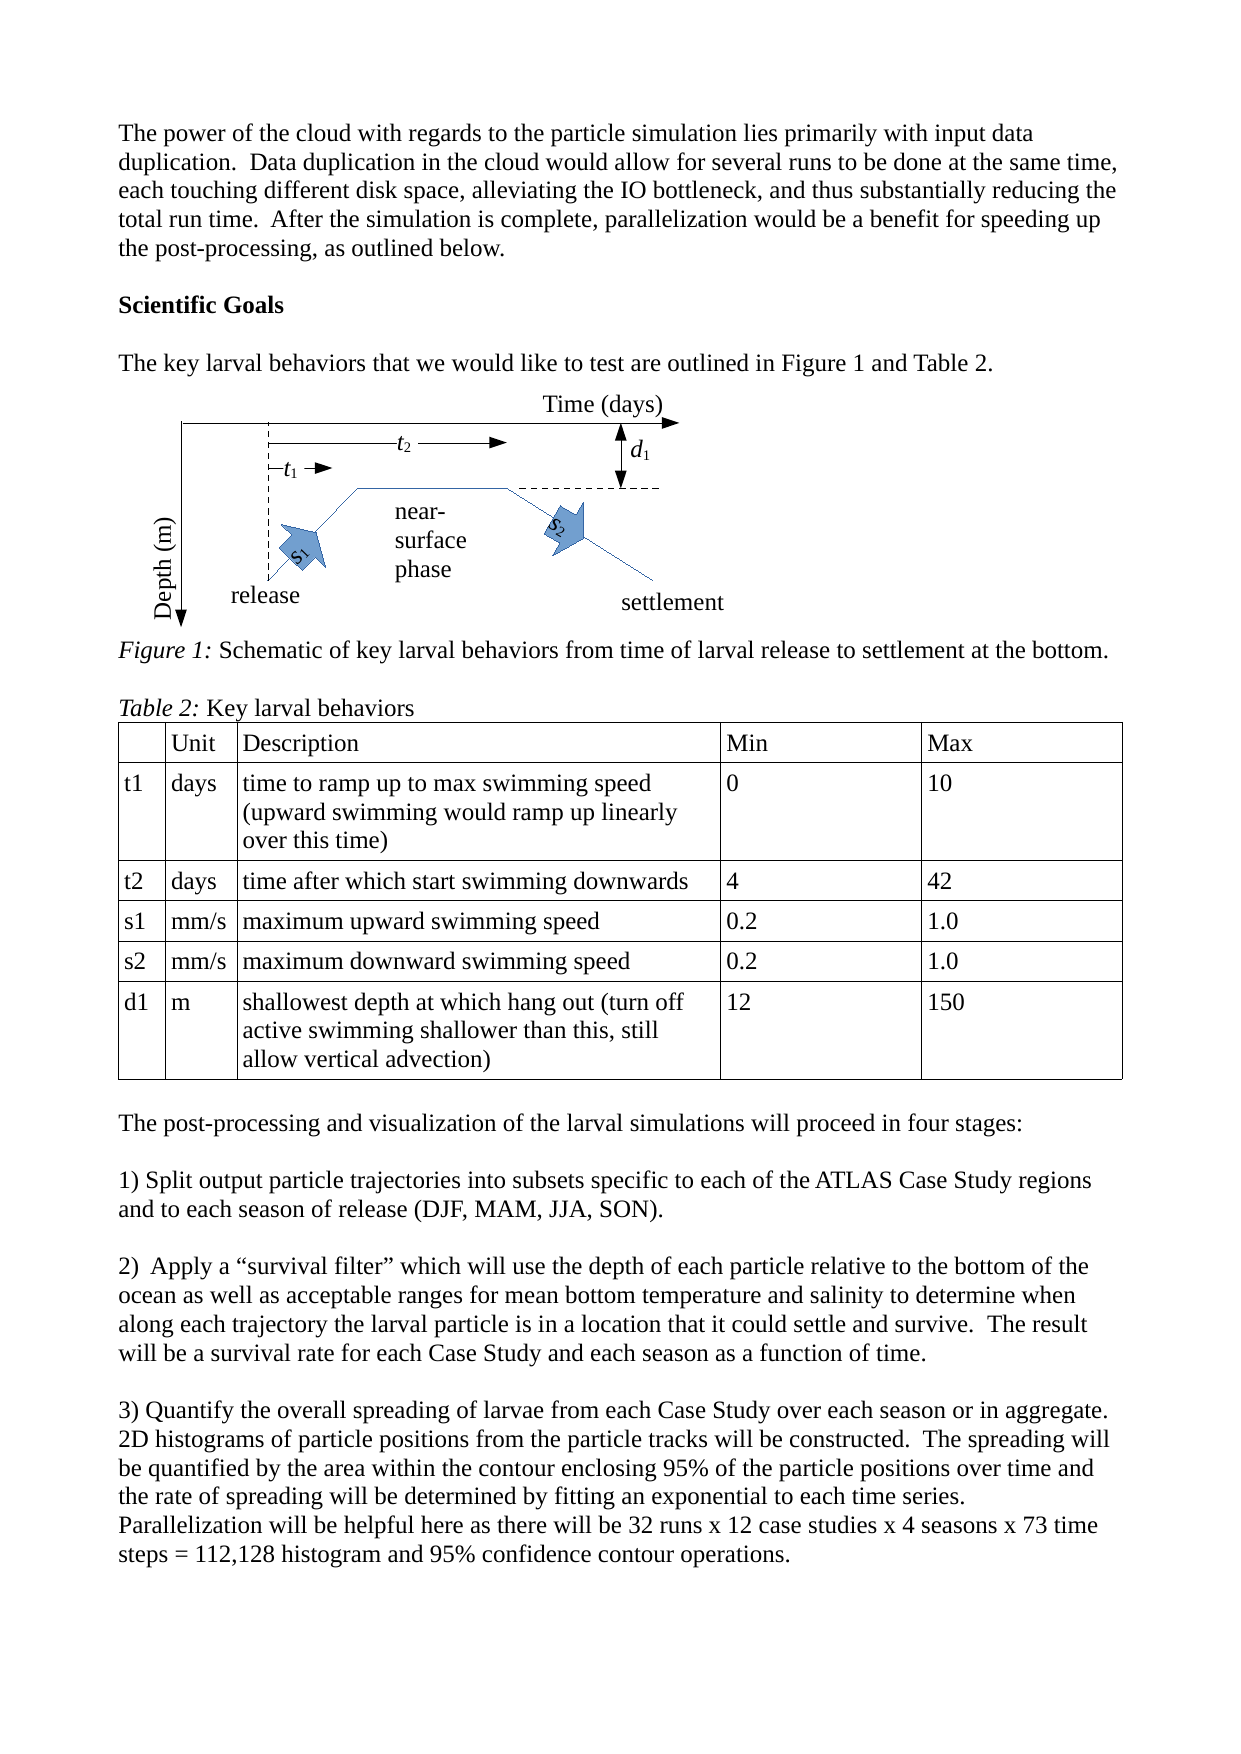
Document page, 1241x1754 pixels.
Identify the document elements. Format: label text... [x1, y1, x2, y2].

table_header Max [922, 723, 1122, 762]
table_cell days [166, 763, 237, 860]
table_cell 4 [721, 861, 921, 900]
table_cell 0.2 [721, 901, 921, 941]
table_cell s2 [119, 942, 165, 981]
table_cell 12 [721, 982, 921, 1079]
table_cell maximum upward swimming speed [238, 901, 720, 941]
table_cell 0.2 [721, 942, 921, 981]
table_cell 1.0 [922, 901, 1122, 941]
table_cell time after which start swimming downwards [238, 861, 720, 900]
table_cell mm/s [166, 901, 237, 941]
table_header Min [721, 723, 921, 762]
table_header Unit [166, 723, 237, 762]
table_header Description [238, 723, 720, 762]
table_cell s1 [119, 901, 165, 941]
text The key larval behaviors that we would like to test are outlined in Figure 1 and Table 2. [118, 348, 1122, 377]
table_cell 1.0 [922, 942, 1122, 981]
text 3) Quantify the overall spreading of larvae from each Case Study over each season or in aggregate. 2D histograms of particle positions from the particle tracks will be constructed. The spreading will be quantified by the area within the contour enclosing 95% of the particle positions over time and the rate of spreading will be determined by fitting an exponential to each time series. Parallelization will be helpful here as there will be 32 runs x 12 case studies x 4 seasons x 73 time steps = 112,128 histogram and 95% confidence contour operations. [118, 1395, 1122, 1568]
text The post-processing and visualization of the larval simulations will proceed in four stages: [118, 1108, 1122, 1136]
table_cell d1 [119, 982, 165, 1079]
table_cell m [166, 982, 237, 1079]
table_header [119, 723, 165, 762]
table_cell t2 [119, 861, 165, 900]
table_cell 10 [922, 763, 1122, 860]
table_cell 150 [922, 982, 1122, 1079]
text Table 2: Key larval behaviors [118, 693, 1122, 722]
table_cell 0 [721, 763, 921, 860]
text 1) Split output particle trajectories into subsets specific to each of the ATLAS Case Study regions and to each season of release (DJF, MAM, JJA, SON). [118, 1165, 1122, 1223]
table_cell shallowest depth at which hang out (turn off active swimming shallower than this, still allow vertical advection) [238, 982, 720, 1079]
text The power of the cloud with regards to the particle simulation lies primarily with input data duplication. Data duplication in the cloud would allow for several runs to be done at the same time, each touching different disk space, alleviating the IO bottleneck, and thus substantially reducing the total run time. After the simulation is complete, parallelization would be a benefit for speeding up the post-processing, as outlined below. [118, 118, 1122, 262]
table_cell 42 [922, 861, 1122, 900]
table_cell days [166, 861, 237, 900]
text 2) Apply a “survival filter” which will use the depth of each particle relative to the bottom of the ocean as well as acceptable ranges for mean bottom temperature and salinity to determine when along each trajectory the larval particle is in a location that it could settle and survive. The result will be a survival rate for each Case Study and each season as a function of time. [118, 1251, 1122, 1366]
table_cell t1 [119, 763, 165, 860]
table_cell mm/s [166, 942, 237, 981]
table_cell maximum downward swimming speed [238, 942, 720, 981]
text Figure 1: Schematic of key larval behaviors from time of larval release to settlement at the bottom. [118, 636, 1122, 664]
text Scientific Goals [118, 291, 1122, 319]
table_cell time to ramp up to max swimming speed (upward swimming would ramp up linearly over this time) [238, 763, 720, 860]
